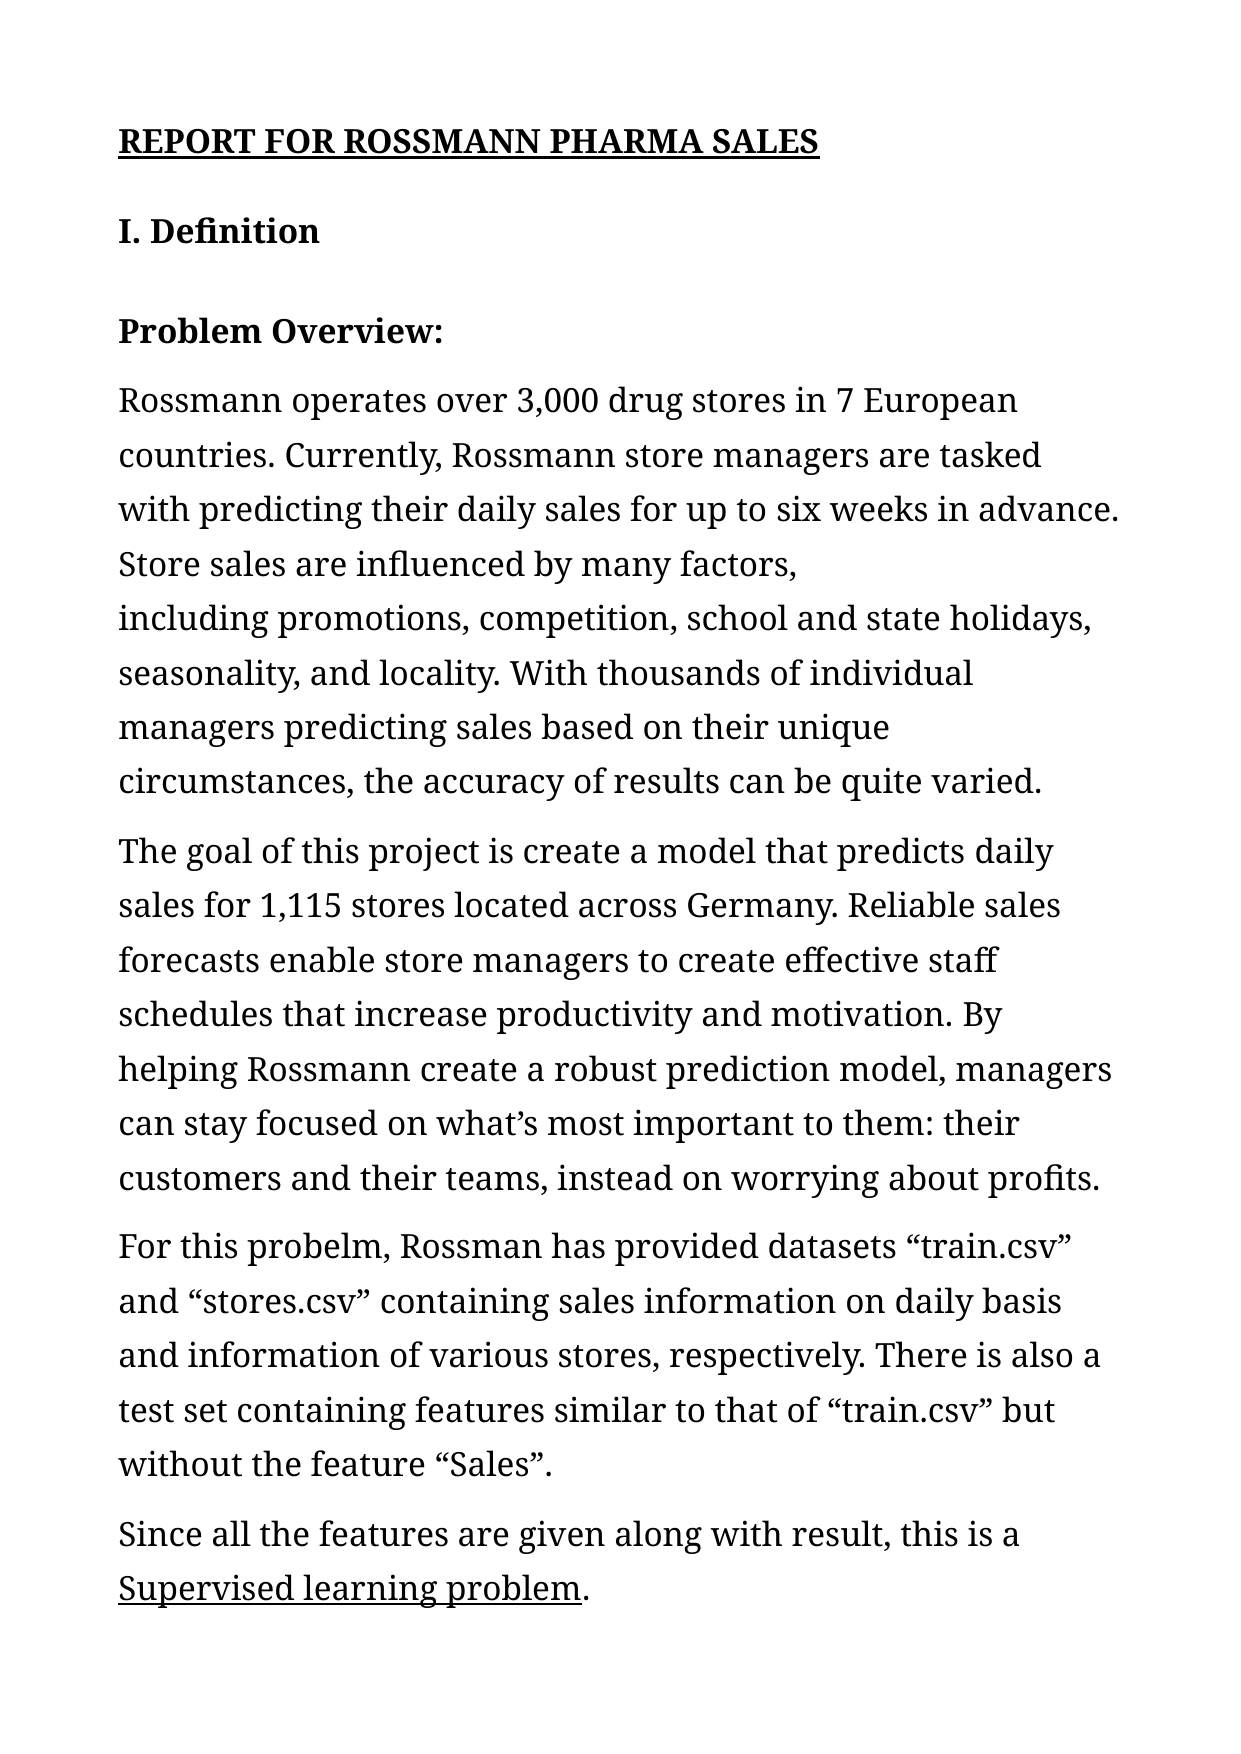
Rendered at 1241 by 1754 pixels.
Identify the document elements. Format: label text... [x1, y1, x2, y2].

text For this probelm, Rossman has provided datasets “train.csv” and “stores.csv” containing sales information on daily basis and information of various stores, respectively. There is also a test set containing features similar to that of “train.csv” but without the feature “Sales”. [118, 1223, 1122, 1487]
text Rossmann operates over 3,000 drug stores in 7 European countries. Currently, Rossmann store managers are tasked with predicting their daily sales for up to six weeks in advance. Store sales are influenced by many factors, including promotions, competition, school and state holidays, seasonality, and locality. With thousands of individual managers predicting sales based on their unique circumstances, the accuracy of results can be quite varied. [118, 377, 1122, 804]
text Problem Overview: [118, 253, 1122, 353]
subtitle I. Definition [118, 208, 1122, 253]
text The goal of this project is create a model that predicts daily sales for 1,115 stores located across Germany. Reliable sales forecasts enable store managers to create effective staff schedules that increase productivity and motivation. By helping Rossmann create a robust prediction model, managers can stay focused on what’s most important to them: their customers and their teams, instead on worrying about profits. [118, 827, 1122, 1200]
text REPORT FOR ROSSMANN PHARMA SALES [118, 118, 1122, 163]
text Since all the features are given along with result, this is a Supervised learning problem. [118, 1510, 1122, 1610]
